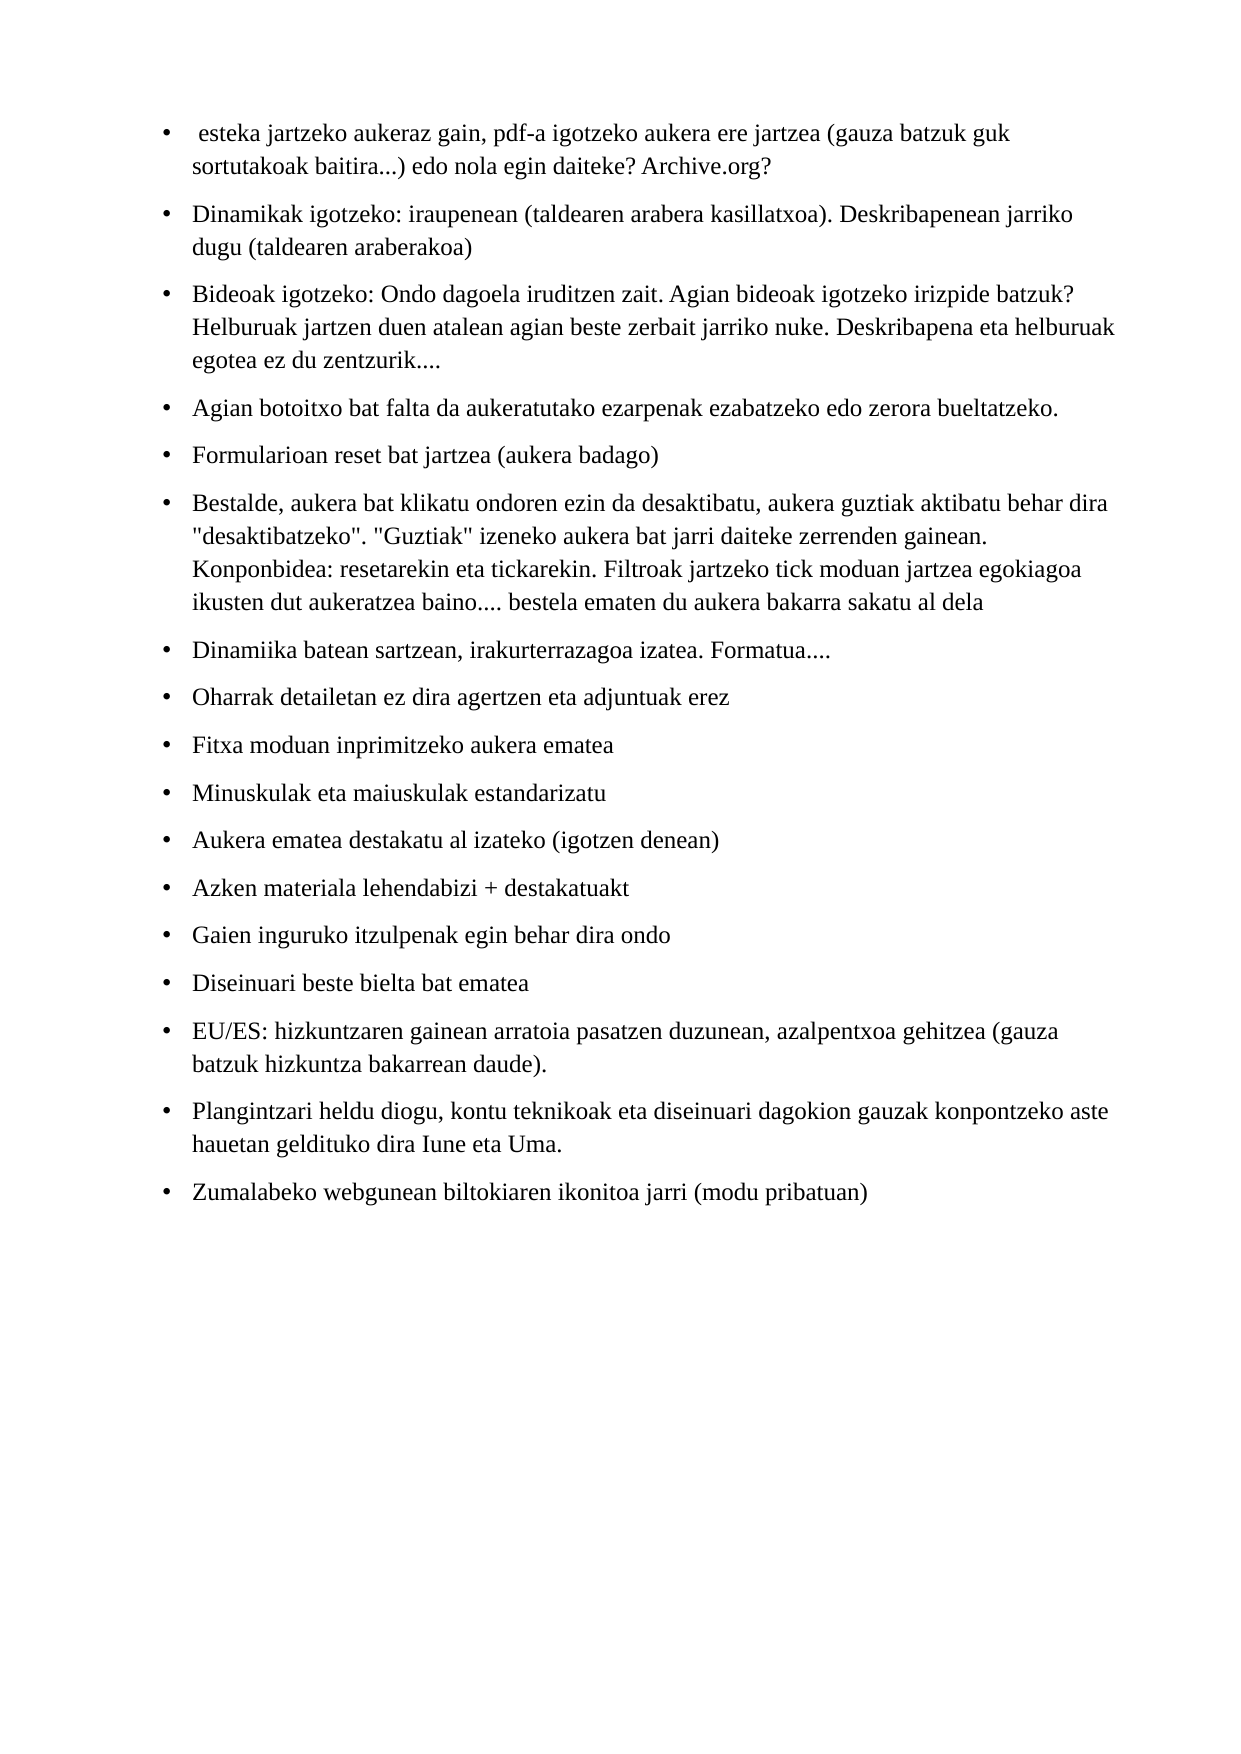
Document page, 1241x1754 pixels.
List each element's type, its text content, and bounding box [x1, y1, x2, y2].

list Bestalde, aukera bat klikatu ondoren ezin da desaktibatu, aukera guztiak aktibatu behar dira "desaktibatzeko". "Guztiak" izeneko aukera bat jarri daiteke zerrenden gainean. Konponbidea: resetarekin eta tickarekin. Filtroak jartzeko tick moduan jartzea egokiagoa ikusten dut aukeratzea baino.... bestela ematen du aukera bakarra sakatu al dela [162, 488, 1122, 616]
list Gaien inguruko itzulpenak egin behar dira ondo [162, 921, 1122, 949]
list Plangintzari heldu diogu, kontu teknikoak eta diseinuari dagokion gauzak konpontzeko aste hauetan geldituko dira Iune eta Uma. [162, 1096, 1122, 1158]
list Aukera ematea destakatu al izateko (igotzen denean) [162, 825, 1122, 854]
list Agian botoitxo bat falta da aukeratutako ezarpenak ezabatzeko edo zerora bueltatzeko. [162, 393, 1122, 422]
list Fitxa moduan inprimitzeko aukera ematea [162, 730, 1122, 759]
list Dinamiika batean sartzean, irakurterrazagoa izatea. Formatua.... [162, 635, 1122, 664]
list Dinamikak igotzeko: iraupenean (taldearen arabera kasillatxoa). Deskribapenean jarriko dugu (taldearen araberakoa) [162, 199, 1122, 261]
list Diseinuari beste bielta bat ematea [162, 968, 1122, 997]
list esteka jartzeko aukeraz gain, pdf-a igotzeko aukera ere jartzea (gauza batzuk guk sortutakoak baitira...) edo nola egin daiteke? Archive.org? [162, 118, 1122, 180]
list Azken materiala lehendabizi + destakatuakt [162, 873, 1122, 902]
list Minuskulak eta maiuskulak estandarizatu [162, 778, 1122, 806]
list Formularioan reset bat jartzea (aukera badago) [162, 441, 1122, 469]
list EU/ES: hizkuntzaren gainean arratoia pasatzen duzunean, azalpentxoa gehitzea (gauza batzuk hizkuntza bakarrean daude). [162, 1016, 1122, 1077]
list Oharrak detailetan ez dira agertzen eta adjuntuak erez [162, 682, 1122, 711]
list Zumalabeko webgunean biltokiaren ikonitoa jarri (modu pribatuan) [162, 1177, 1122, 1206]
list Bideoak igotzeko: Ondo dagoela iruditzen zait. Agian bideoak igotzeko irizpide batzuk? Helburuak jartzen duen atalean agian beste zerbait jarriko nuke. Deskribapena eta helburuak egotea ez du zentzurik.... [162, 279, 1122, 374]
